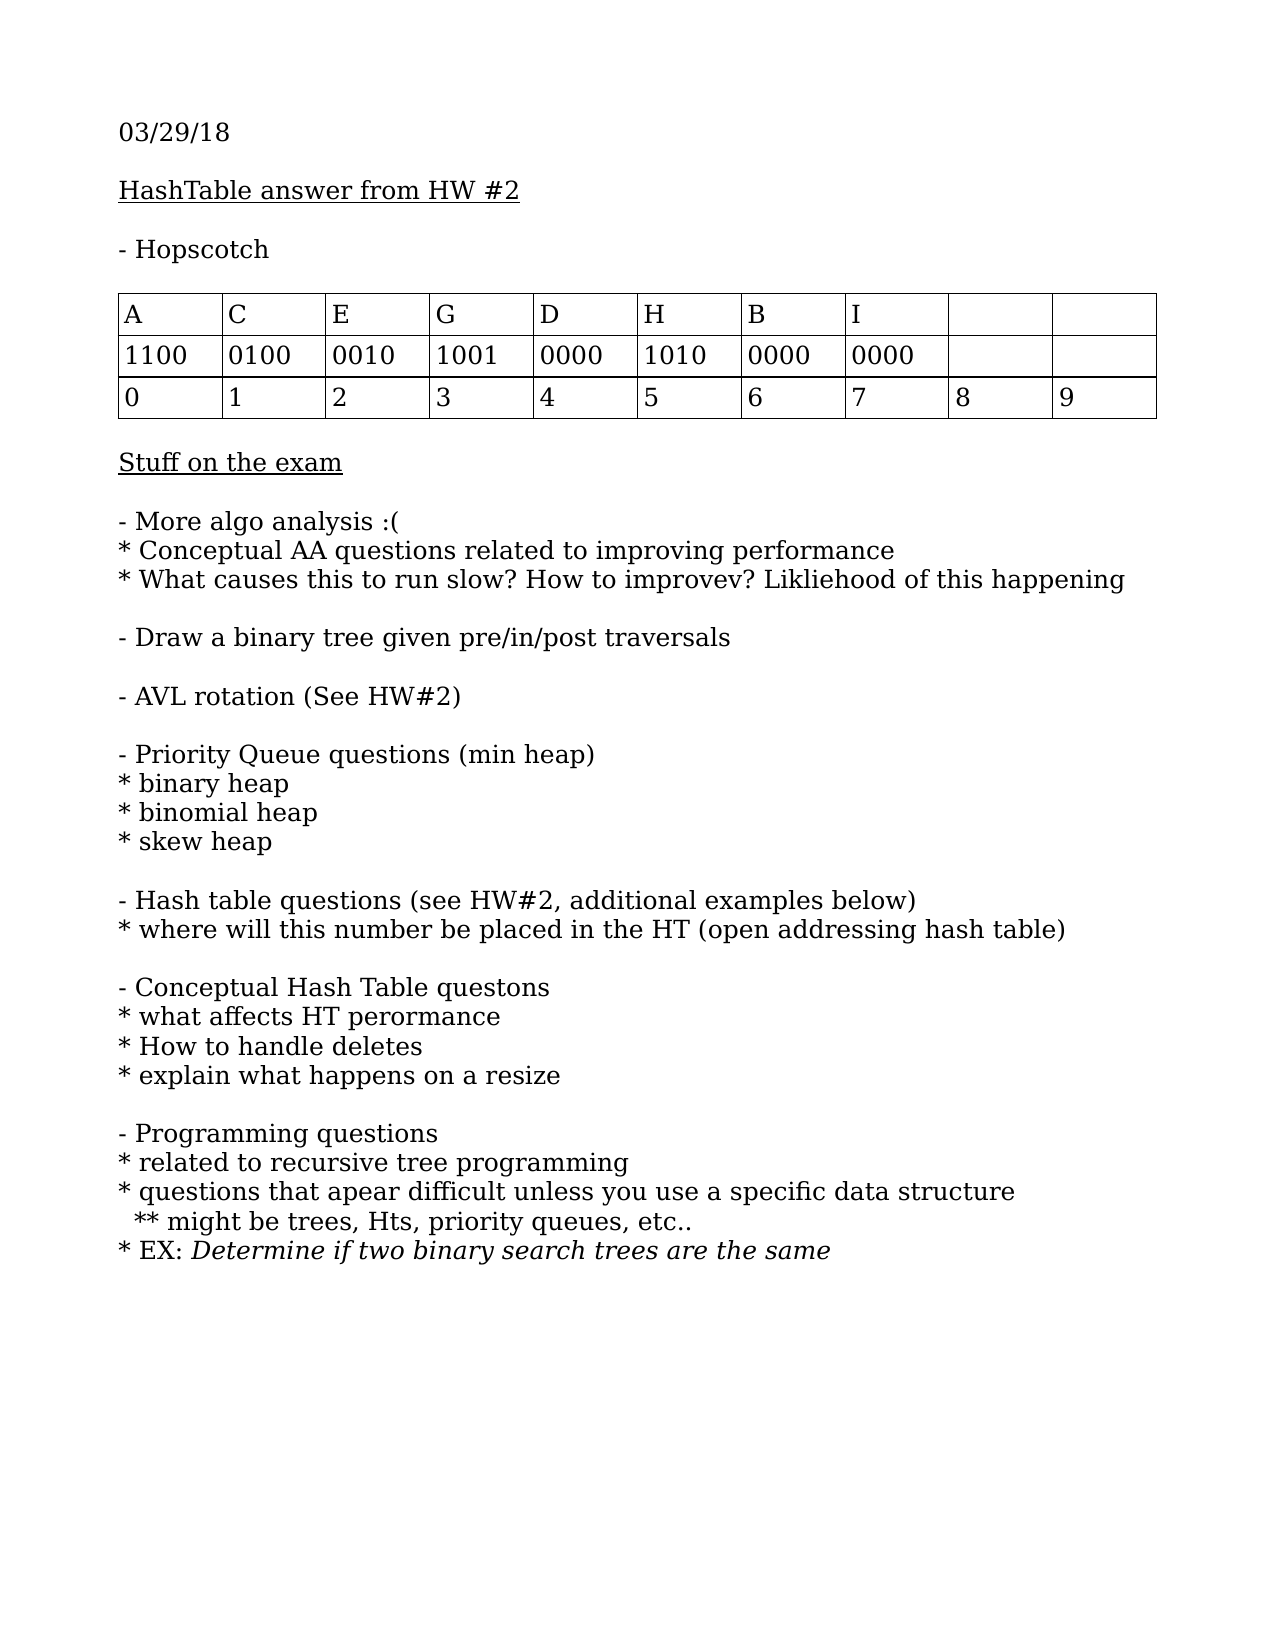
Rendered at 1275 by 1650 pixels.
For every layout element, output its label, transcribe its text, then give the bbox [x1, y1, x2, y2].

text * How to handle deletes [118, 1032, 1157, 1061]
text - More algo analysis :( [118, 507, 1157, 536]
text - Draw a binary tree given pre/in/post traversals [118, 623, 1157, 652]
text - Conceptual Hash Table questons [118, 973, 1157, 1002]
table_cell 3 [430, 378, 533, 418]
table_header G [430, 294, 533, 335]
table_cell 0000 [742, 336, 845, 376]
table_header A [119, 294, 222, 335]
table_cell [1053, 336, 1156, 376]
text ** might be trees, Hts, priority queues, etc.. [118, 1207, 1157, 1236]
text * Conceptual AA questions related to improving performance [118, 536, 1157, 565]
table_header E [326, 294, 429, 335]
text - Hopscotch [118, 235, 1157, 264]
text * related to recursive tree programming [118, 1148, 1157, 1177]
table_cell 7 [846, 378, 948, 418]
text * skew heap [118, 827, 1157, 857]
text - Hash table questions (see HW#2, additional examples below) [118, 886, 1157, 915]
table_header [1053, 294, 1156, 335]
table_cell 1001 [430, 336, 533, 376]
text * What causes this to run slow? How to improvev? Likliehood of this happening [118, 565, 1157, 594]
table_cell 1100 [119, 336, 222, 376]
table_cell [949, 336, 1052, 376]
table_header I [846, 294, 948, 335]
text * where will this number be placed in the HT (open addressing hash table) [118, 915, 1157, 944]
table_header C [223, 294, 325, 335]
table_cell 4 [534, 378, 637, 418]
table_header H [638, 294, 741, 335]
text * questions that apear difficult unless you use a specific data structure [118, 1177, 1157, 1207]
text - Programming questions [118, 1119, 1157, 1148]
table_cell 0000 [534, 336, 637, 376]
table_header [949, 294, 1052, 335]
table_cell 0010 [326, 336, 429, 376]
table_cell 9 [1053, 378, 1156, 418]
table_header B [742, 294, 845, 335]
table_cell 0 [119, 378, 222, 418]
text - AVL rotation (See HW#2) [118, 682, 1157, 711]
table_cell 0000 [846, 336, 948, 376]
text * what affects HT perormance [118, 1002, 1157, 1032]
text * binomial heap [118, 798, 1157, 827]
table_cell 5 [638, 378, 741, 418]
text HashTable answer from HW #2 [118, 176, 1157, 206]
table_cell 8 [949, 378, 1052, 418]
text * explain what happens on a resize [118, 1061, 1157, 1090]
text - Priority Queue questions (min heap) [118, 740, 1157, 769]
text Stuff on the exam [118, 448, 1157, 477]
table_cell 0100 [223, 336, 325, 376]
text * binary heap [118, 769, 1157, 798]
table_cell 2 [326, 378, 429, 418]
table_cell 1 [223, 378, 325, 418]
table_cell 6 [742, 378, 845, 418]
text * EX: Determine if two binary search trees are the same [118, 1236, 1157, 1265]
table_cell 1010 [638, 336, 741, 376]
table_header D [534, 294, 637, 335]
text 03/29/18 [118, 118, 1157, 147]
